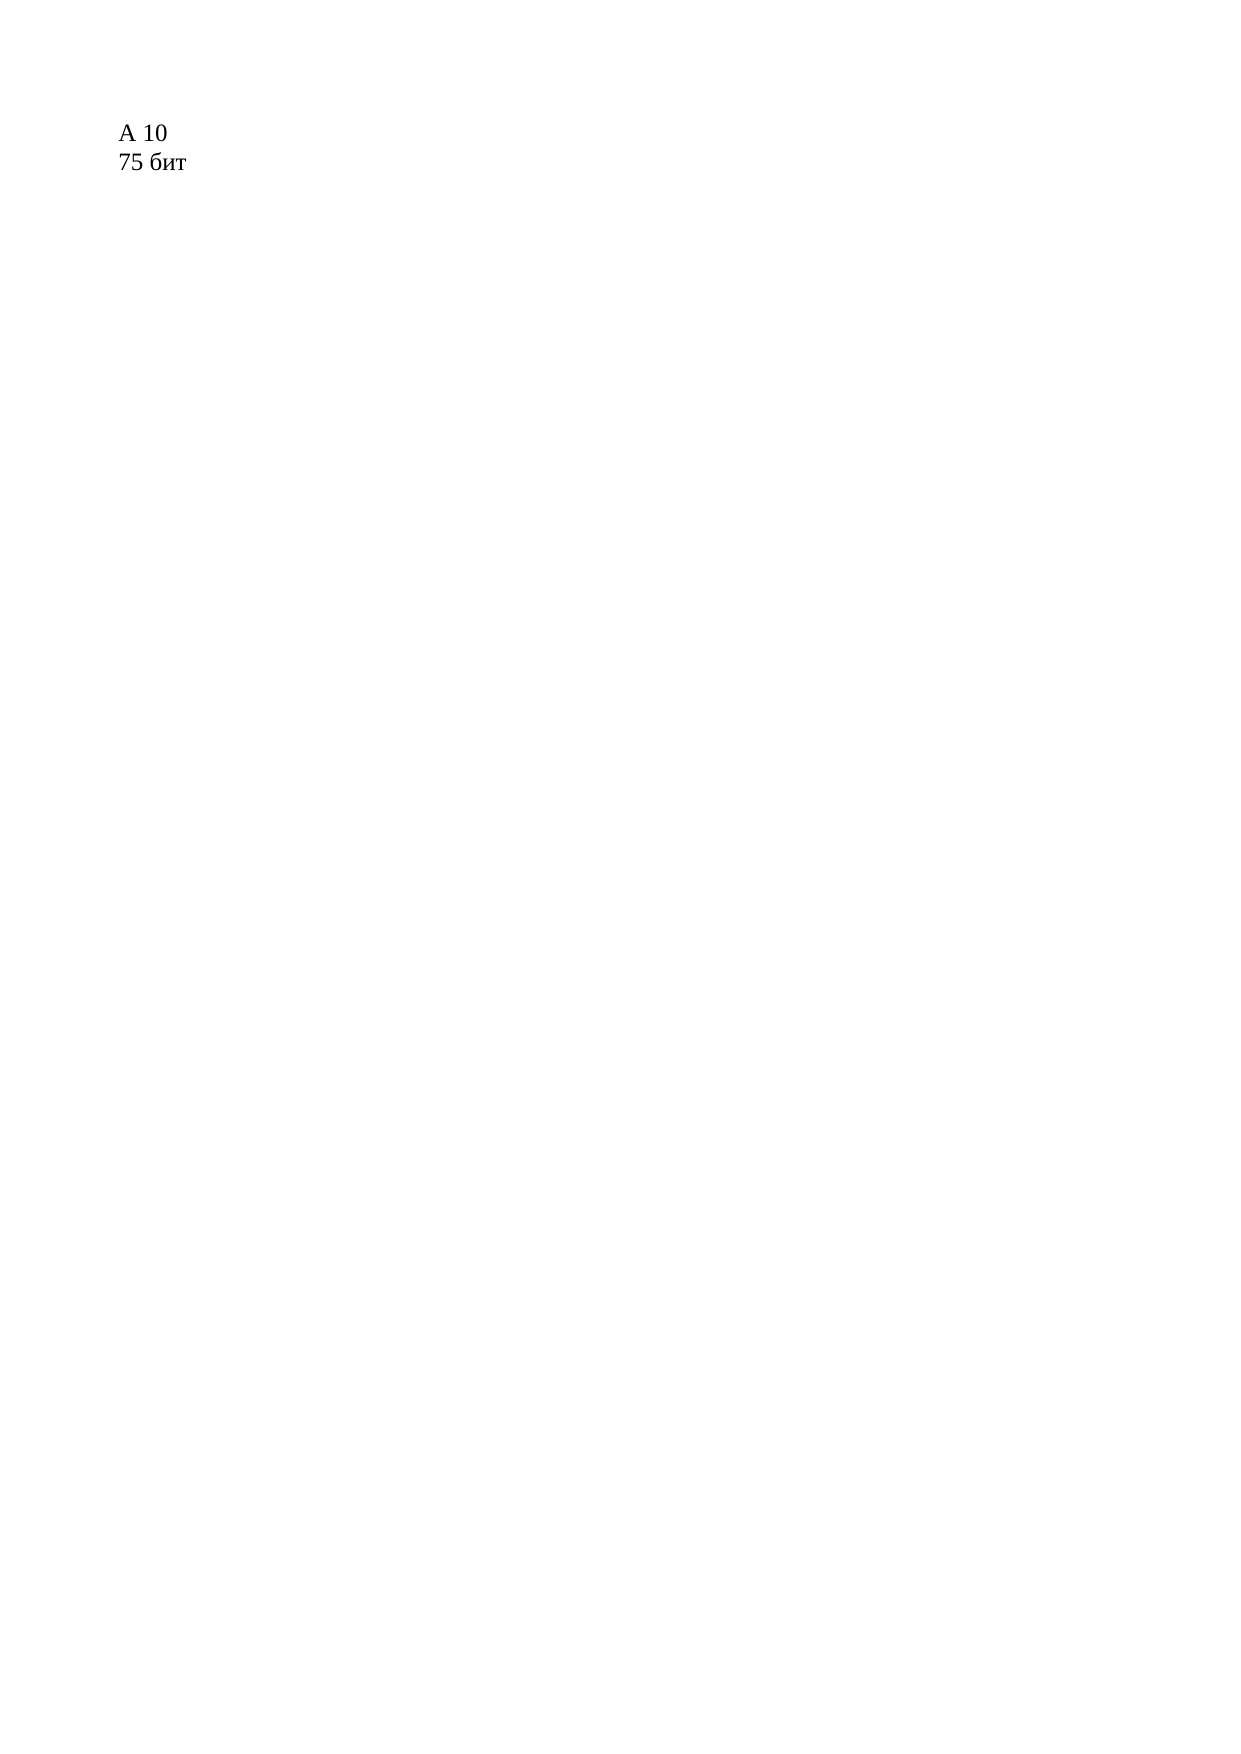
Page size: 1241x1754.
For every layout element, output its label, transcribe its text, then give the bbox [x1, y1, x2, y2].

text 75 бит [118, 147, 1122, 176]
text А 10 [118, 118, 1122, 147]
